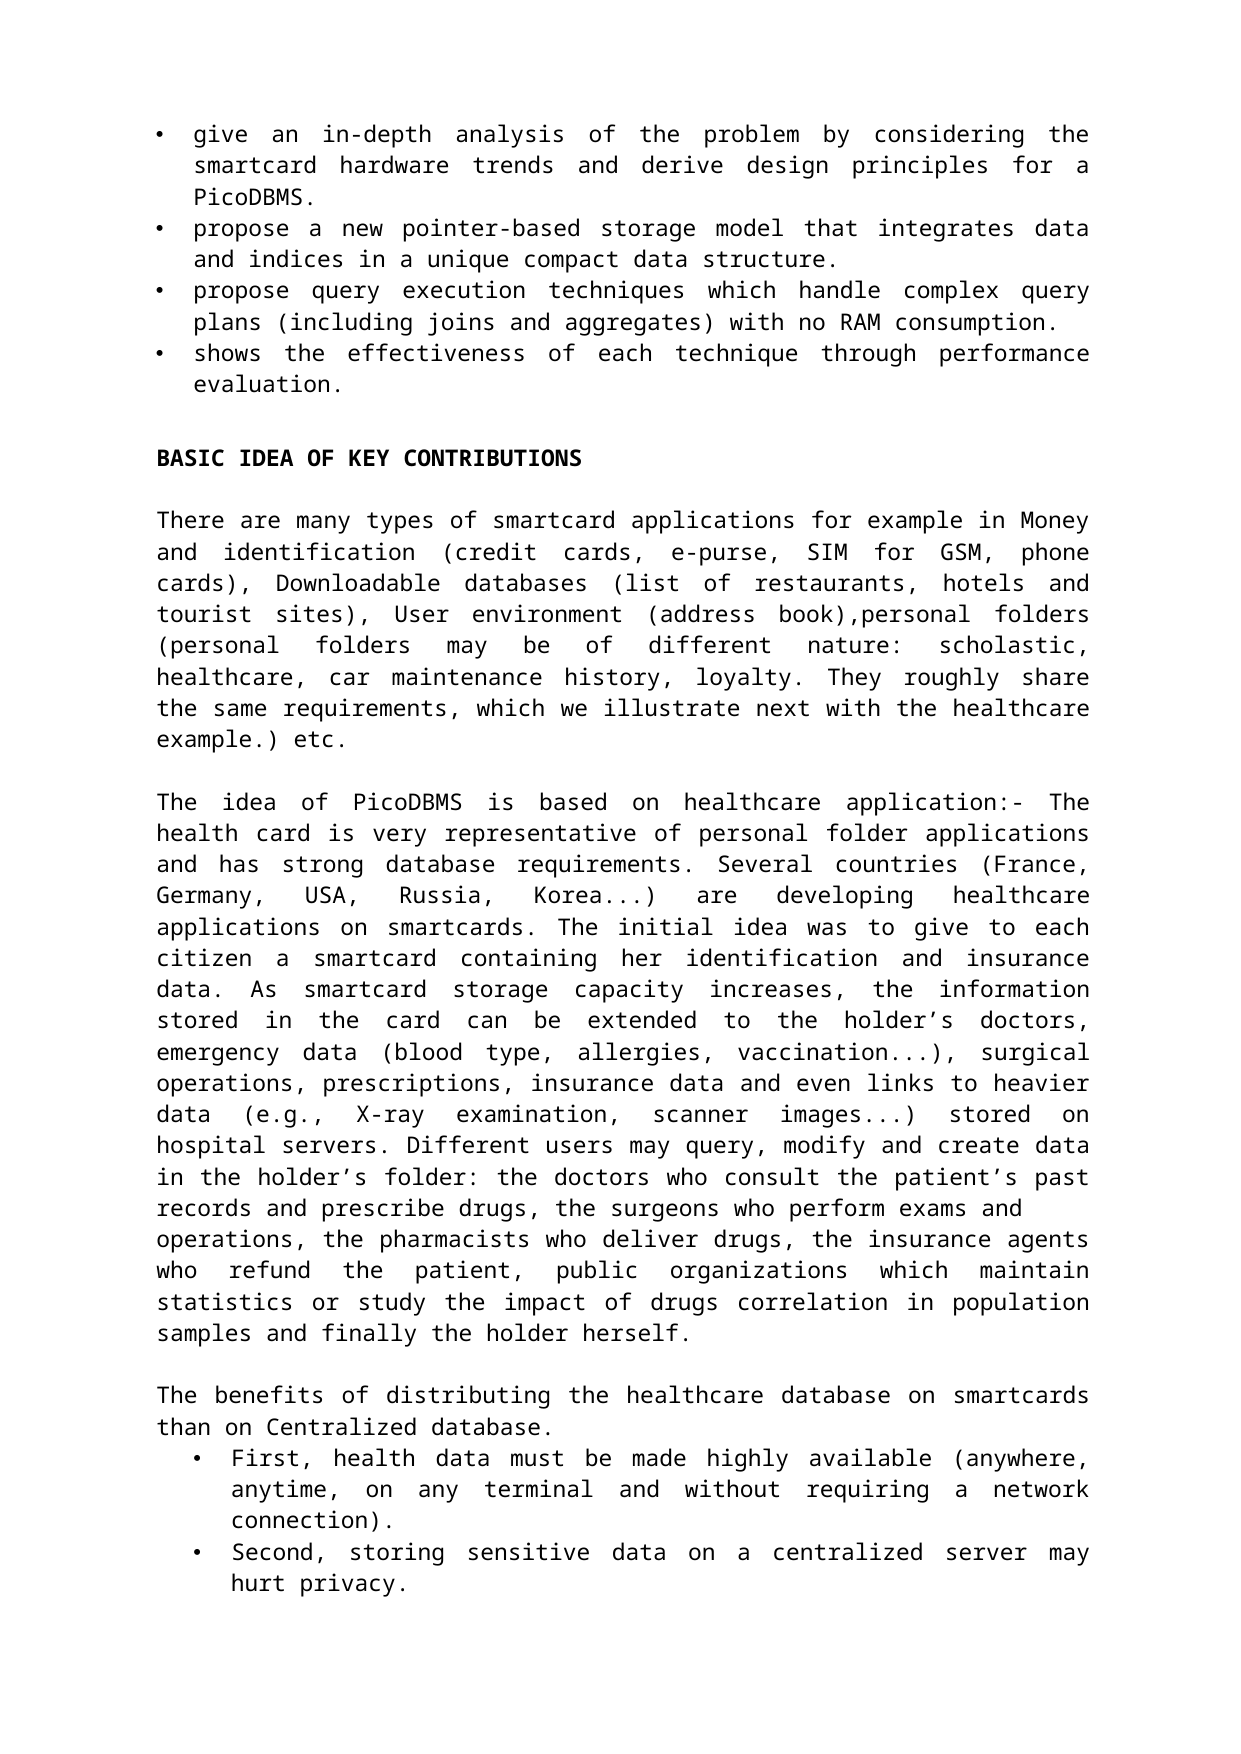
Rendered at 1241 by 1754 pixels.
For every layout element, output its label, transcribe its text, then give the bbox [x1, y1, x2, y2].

text The idea of PicoDBMS is based on healthcare application:- The health card is very representative of personal folder applications and has strong database requirements. Several countries (France, Germany, USA, Russia, Korea...) are developing healthcare applications on smartcards. The initial idea was to give to each citizen a smartcard containing her identification and insurance data. As smartcard storage capacity increases, the information stored in the card can be extended to the holder’s doctors, emergency data (blood type, allergies, vaccination...), surgical operations, prescriptions, insurance data and even links to heavier data (e.g., X-ray examination, scanner images...) stored on hospital servers. Different users may query, modify and create data in the holder’s folder: the doctors who consult the patient’s past records and prescribe drugs, the surgeons who perform exams and [156, 786, 1090, 1223]
list propose a new pointer-based storage model that integrates data and indices in a unique compact data structure. [156, 212, 1090, 274]
text The benefits of distributing the healthcare database on smartcards than on Centralized database. [156, 1379, 1090, 1442]
list give an in-depth analysis of the problem by considering the smartcard hardware trends and derive design principles for a PicoDBMS. [156, 118, 1090, 212]
text operations, the pharmacists who deliver drugs, the insurance agents who refund the patient, public organizations which maintain statistics or study the impact of drugs correlation in population samples and finally the holder herself. [156, 1223, 1090, 1348]
list Second, storing sensitive data on a centralized server may hurt privacy. [193, 1536, 1090, 1598]
text There are many types of smartcard applications for example in Money and identification (credit cards, e-purse, SIM for GSM, phone cards), Downloadable databases (list of restaurants, hotels and tourist sites), User environment (address book),personal folders (personal folders may be of different nature: scholastic, healthcare, car maintenance history, loyalty. They roughly share the same requirements, which we illustrate next with the healthcare example.) etc. [156, 504, 1090, 754]
text BASIC IDEA OF KEY CONTRIBUTIONS [156, 442, 1090, 473]
list propose query execution techniques which handle complex query plans (including joins and aggregates) with no RAM consumption. [156, 274, 1090, 337]
list shows the effectiveness of each technique through performance evaluation. [156, 337, 1090, 399]
list First, health data must be made highly available (anywhere, anytime, on any terminal and without requiring a network connection). [193, 1442, 1090, 1536]
